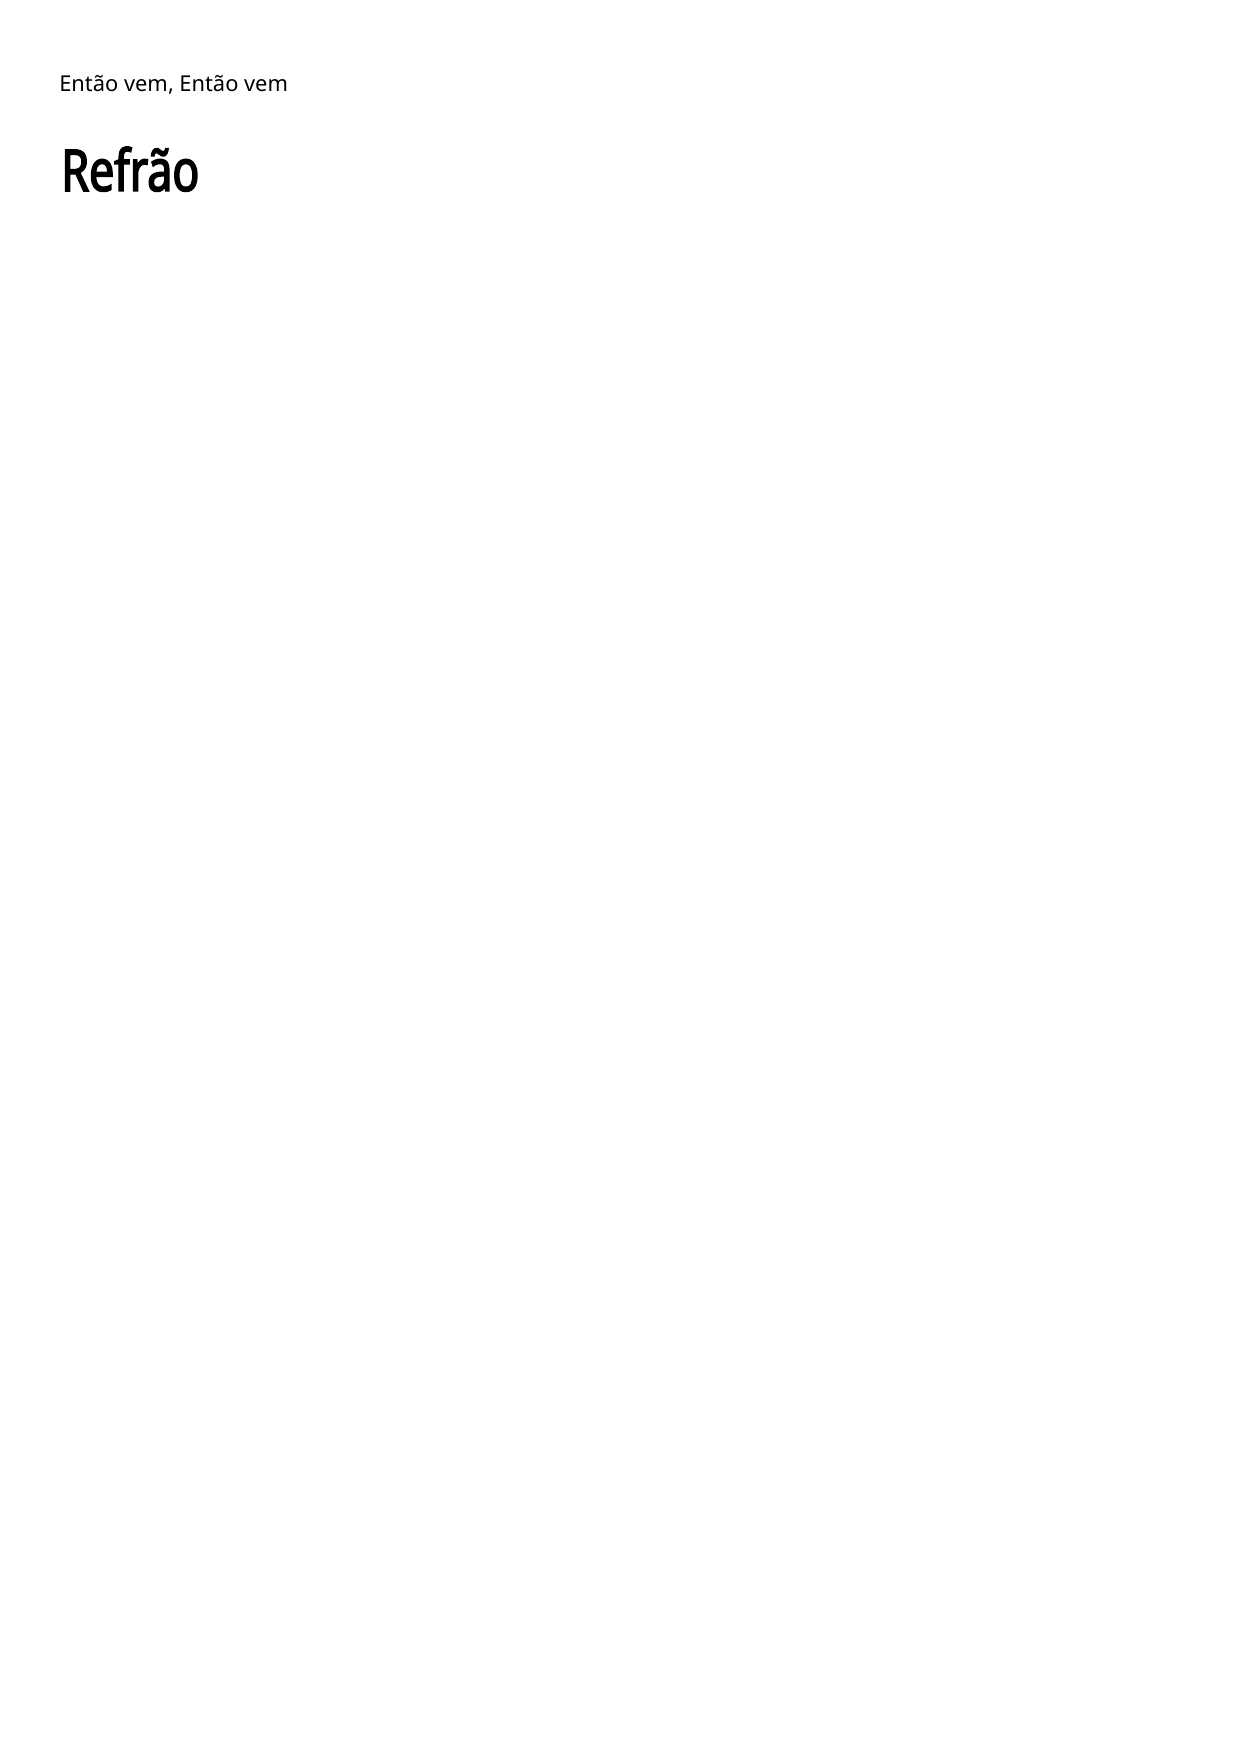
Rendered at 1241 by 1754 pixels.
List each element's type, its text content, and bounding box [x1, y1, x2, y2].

text Então vem, Então vem [59, 68, 1167, 98]
